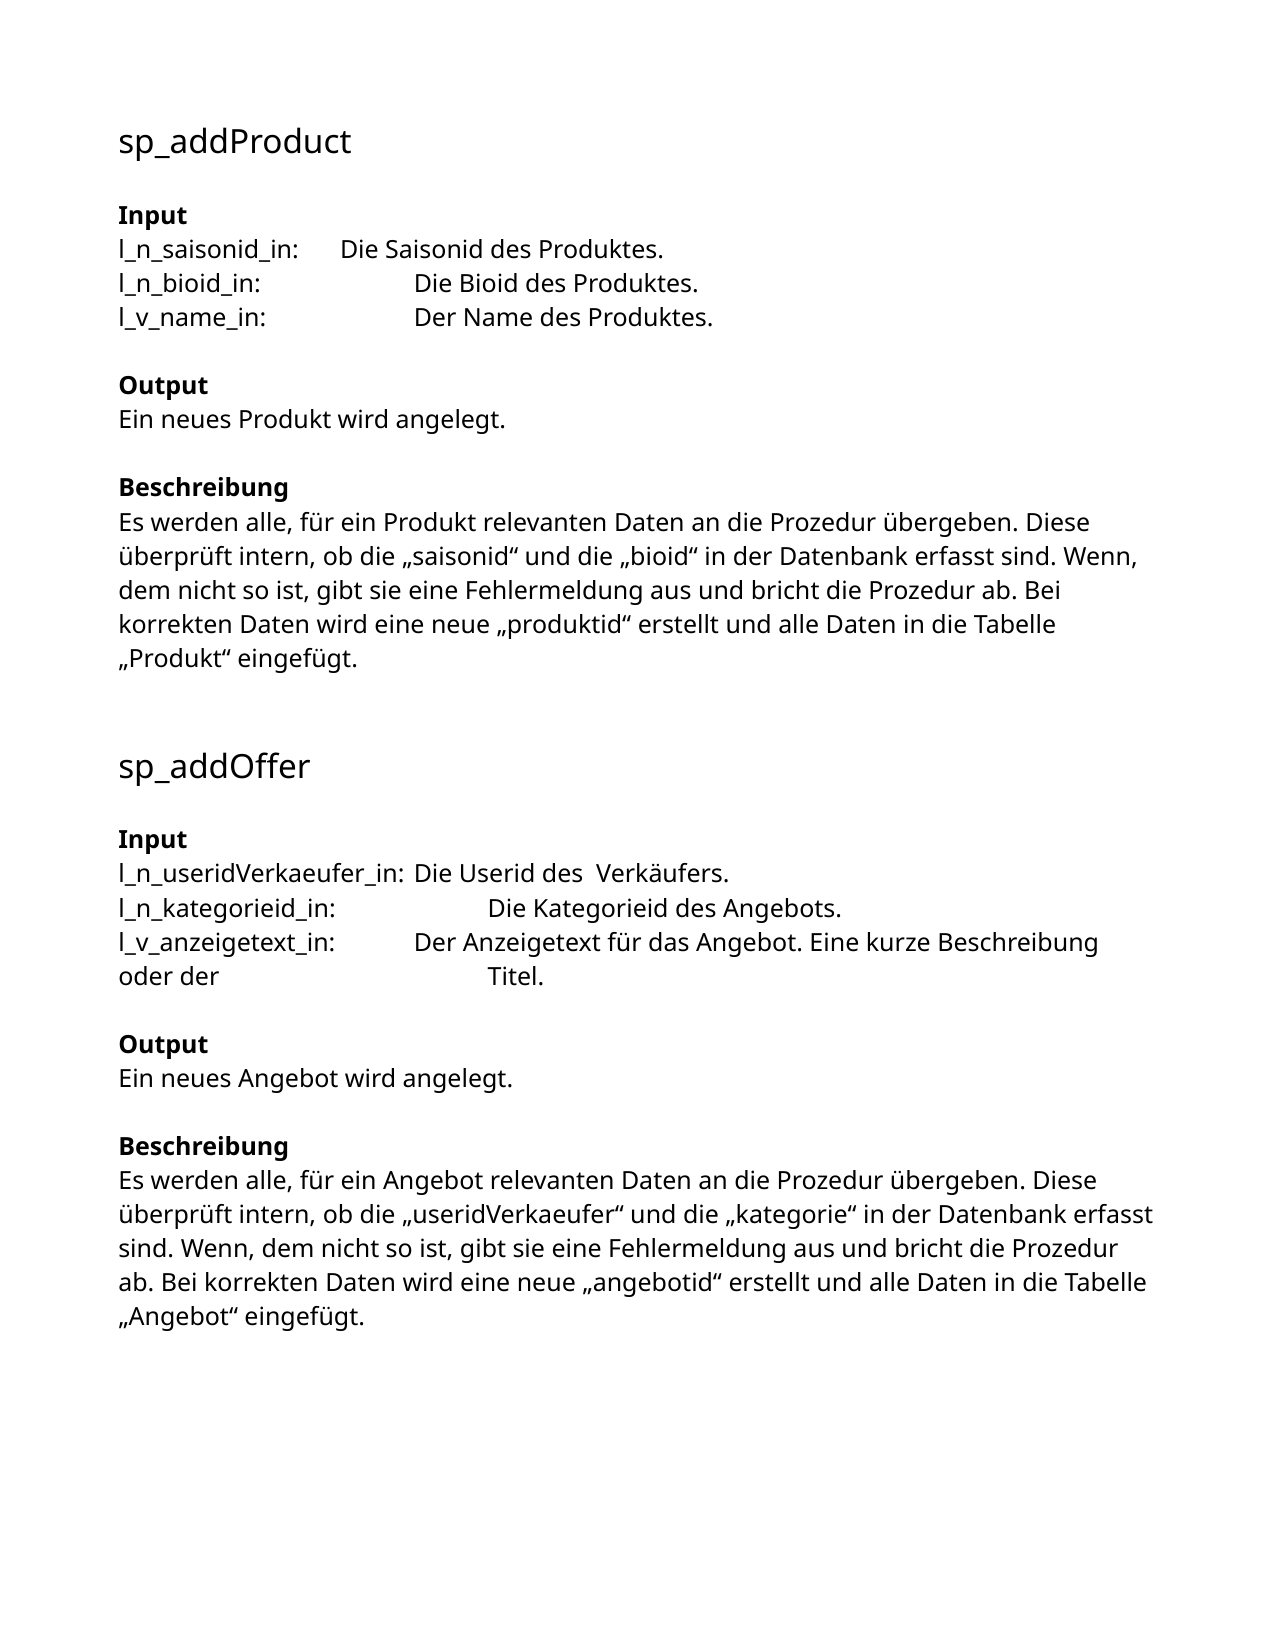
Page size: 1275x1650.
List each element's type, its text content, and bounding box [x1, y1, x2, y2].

text l_n_bioid_in: Die Bioid des Produktes. [118, 266, 1157, 300]
text Es werden alle, für ein Angebot relevanten Daten an die Prozedur übergeben. Diese überprüft intern, ob die „useridVerkaeufer“ und die „kategorie“ in der Datenbank erfasst sind. Wenn, dem nicht so ist, gibt sie eine Fehlermeldung aus und bricht die Prozedur ab. Bei korrekten Daten wird eine neue „angebotid“ erstellt und alle Daten in die Tabelle „Angebot“ eingefügt. [118, 1163, 1157, 1333]
text Input [118, 822, 1157, 856]
text Beschreibung [118, 470, 1157, 504]
text Ein neues Angebot wird angelegt. [118, 1061, 1157, 1094]
text sp_addProduct [118, 118, 1157, 163]
text l_n_saisonid_in: Die Saisonid des Produktes. [118, 232, 1157, 266]
text Output [118, 1026, 1157, 1061]
text l_n_kategorieid_in: Die Kategorieid des Angebots. [118, 890, 1157, 924]
text Beschreibung [118, 1129, 1157, 1163]
text sp_addOffer [118, 743, 1157, 788]
text Input [118, 198, 1157, 232]
text l_n_useridVerkaeufer_in: Die Userid des Verkäufers. [118, 856, 1157, 890]
text Output [118, 368, 1157, 402]
text l_v_name_in: Der Name des Produktes. [118, 300, 1157, 334]
text Es werden alle, für ein Produkt relevanten Daten an die Prozedur übergeben. Diese überprüft intern, ob die „saisonid“ und die „bioid“ in der Datenbank erfasst sind. Wenn, dem nicht so ist, gibt sie eine Fehlermeldung aus und bricht die Prozedur ab. Bei korrekten Daten wird eine neue „produktid“ erstellt und alle Daten in die Tabelle „Produkt“ eingefügt. [118, 504, 1157, 674]
text Ein neues Produkt wird angelegt. [118, 402, 1157, 436]
text l_v_anzeigetext_in: Der Anzeigetext für das Angebot. Eine kurze Beschreibung oder der Titel. [118, 924, 1157, 992]
